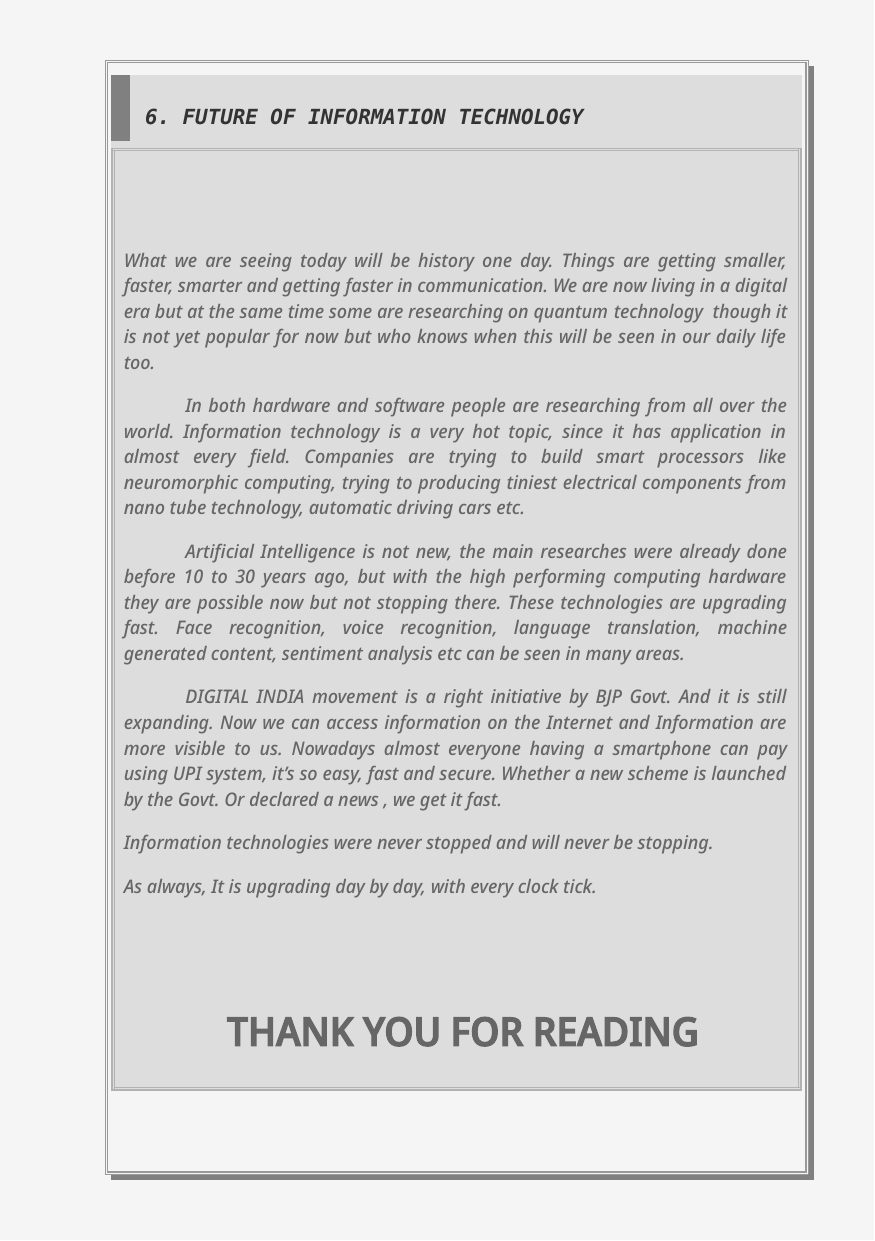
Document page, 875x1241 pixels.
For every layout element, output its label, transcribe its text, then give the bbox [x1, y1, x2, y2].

text DIGITAL INDIA movement is a right initiative by BJP Govt. And it is still expanding. Now we can access information on the Internet and Information are more visible to us. Nowadays almost everyone having a smartphone can pay using UPI system, it’s so easy, fast and secure. Whether a new scheme is launched by the Govt. Or declared a news , we get it fast. [115, 671, 798, 811]
text In both hardware and software people are researching from all over the world. Information technology is a very hot topic, since it has application in almost every field. Companies are trying to build smart processors like neuromorphic computing, trying to producing tiniest electrical components from nano tube technology, automatic driving cars etc. [115, 380, 798, 520]
text THANK YOU FOR READING [115, 991, 798, 1087]
subtitle 6. FUTURE OF INFORMATION TECHNOLOGY [130, 75, 802, 141]
text Artificial Intelligence is not new, the main researches were already done before 10 to 30 years ago, but with the high performing computing hardware they are possible now but not stopping there. These technologies are upgrading fast. Face recognition, voice recognition, language translation, machine generated content, sentiment analysis etc can be seen in many areas. [115, 526, 798, 666]
text As always, It is upgrading day by day, with every clock tick. [115, 861, 798, 898]
text What we are seeing today will be history one day. Things are getting smaller, faster, smarter and getting faster in communication. We are now living in a digital era but at the same time some are researching on quantum technology though it is not yet popular for now but who knows when this will be seen in our daily life too. [115, 234, 798, 374]
text Information technologies were never stopped and will never be stopping. [115, 817, 798, 855]
